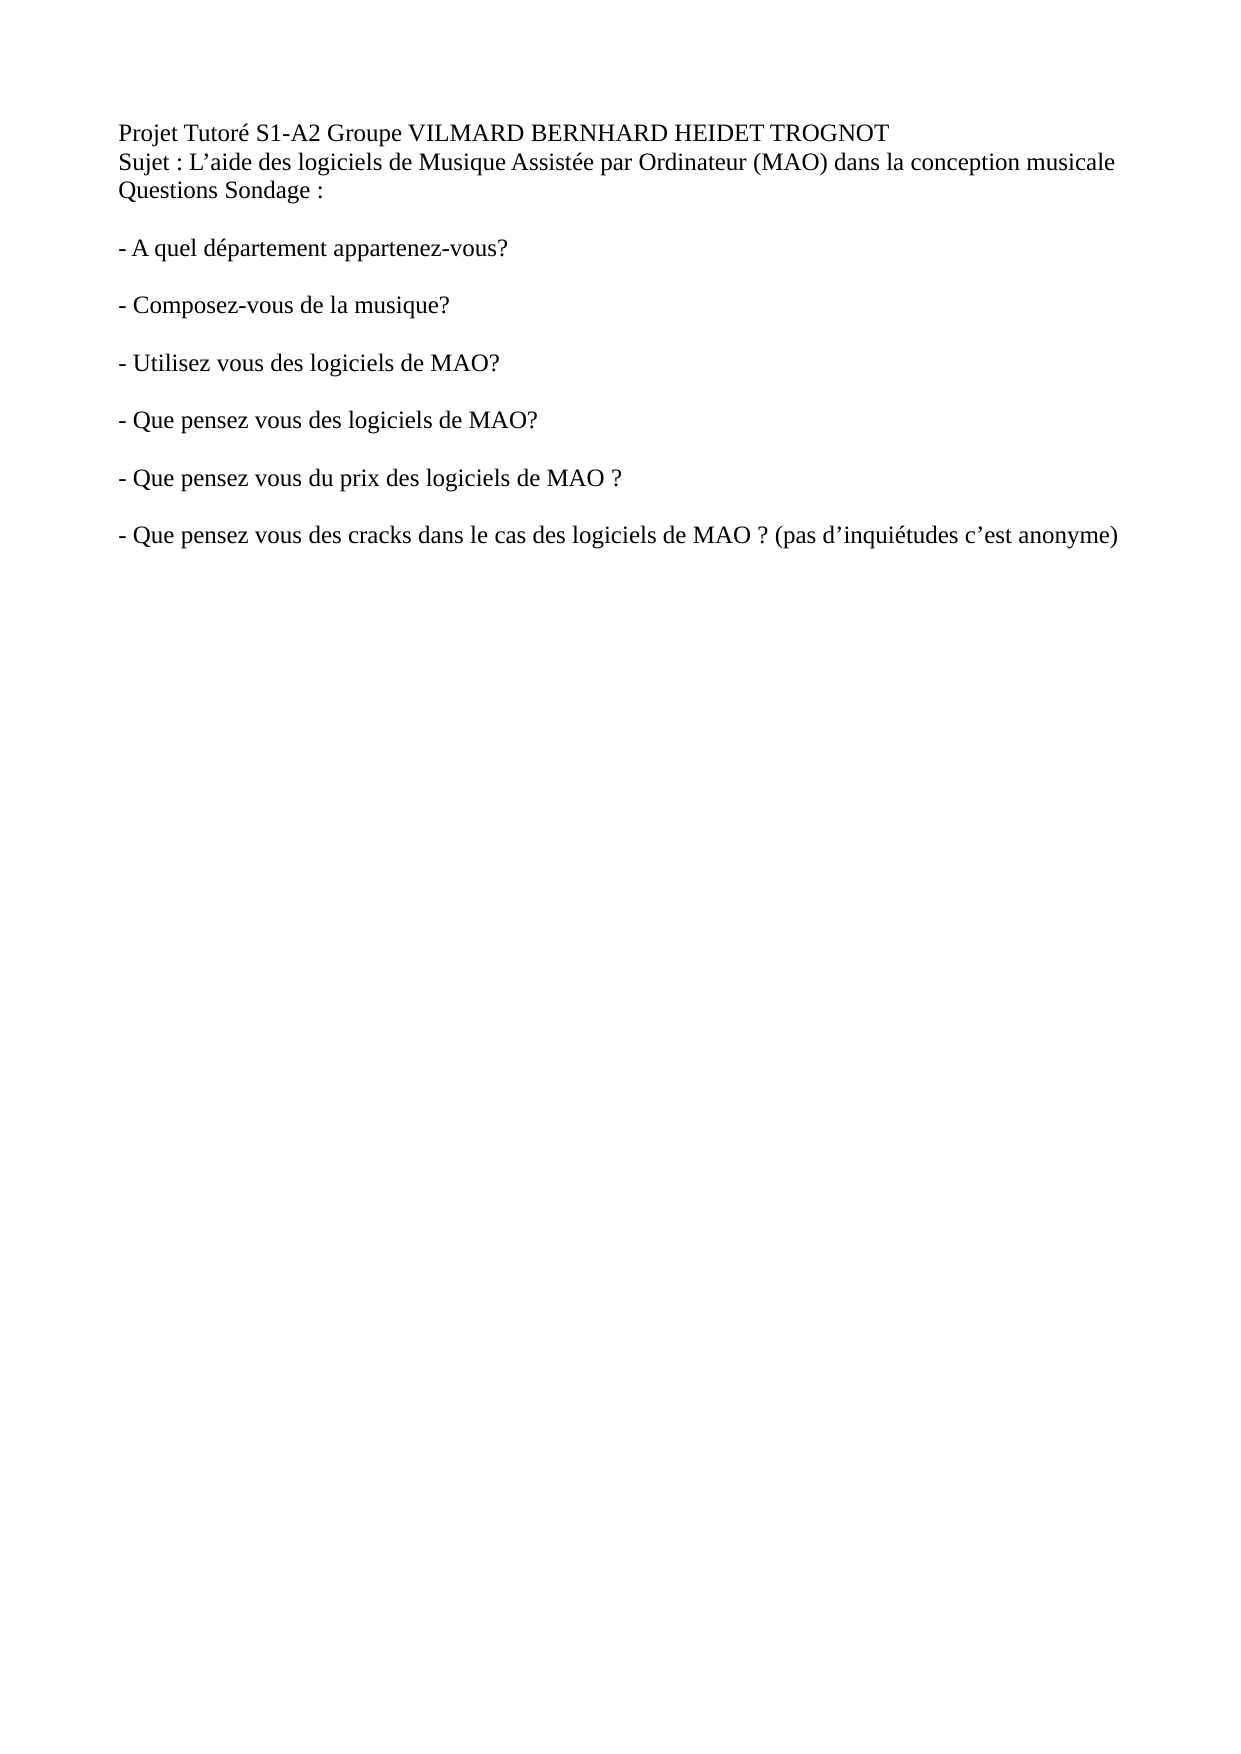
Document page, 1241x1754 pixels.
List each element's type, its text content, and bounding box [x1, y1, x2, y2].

text Questions Sondage : [118, 176, 1122, 204]
text Sujet : L’aide des logiciels de Musique Assistée par Ordinateur (MAO) dans la conception musicale [118, 147, 1122, 176]
text - Utilisez vous des logiciels de MAO? [118, 348, 1122, 377]
text - Que pensez vous du prix des logiciels de MAO ? [118, 463, 1122, 492]
text Projet Tutoré S1-A2 Groupe VILMARD BERNHARD HEIDET TROGNOT [118, 118, 1122, 147]
text - Composez-vous de la musique? [118, 291, 1122, 319]
text - A quel département appartenez-vous? [118, 233, 1122, 262]
text - Que pensez vous des logiciels de MAO? [118, 406, 1122, 434]
text - Que pensez vous des cracks dans le cas des logiciels de MAO ? (pas d’inquiétudes c’est anonyme) [118, 521, 1122, 549]
